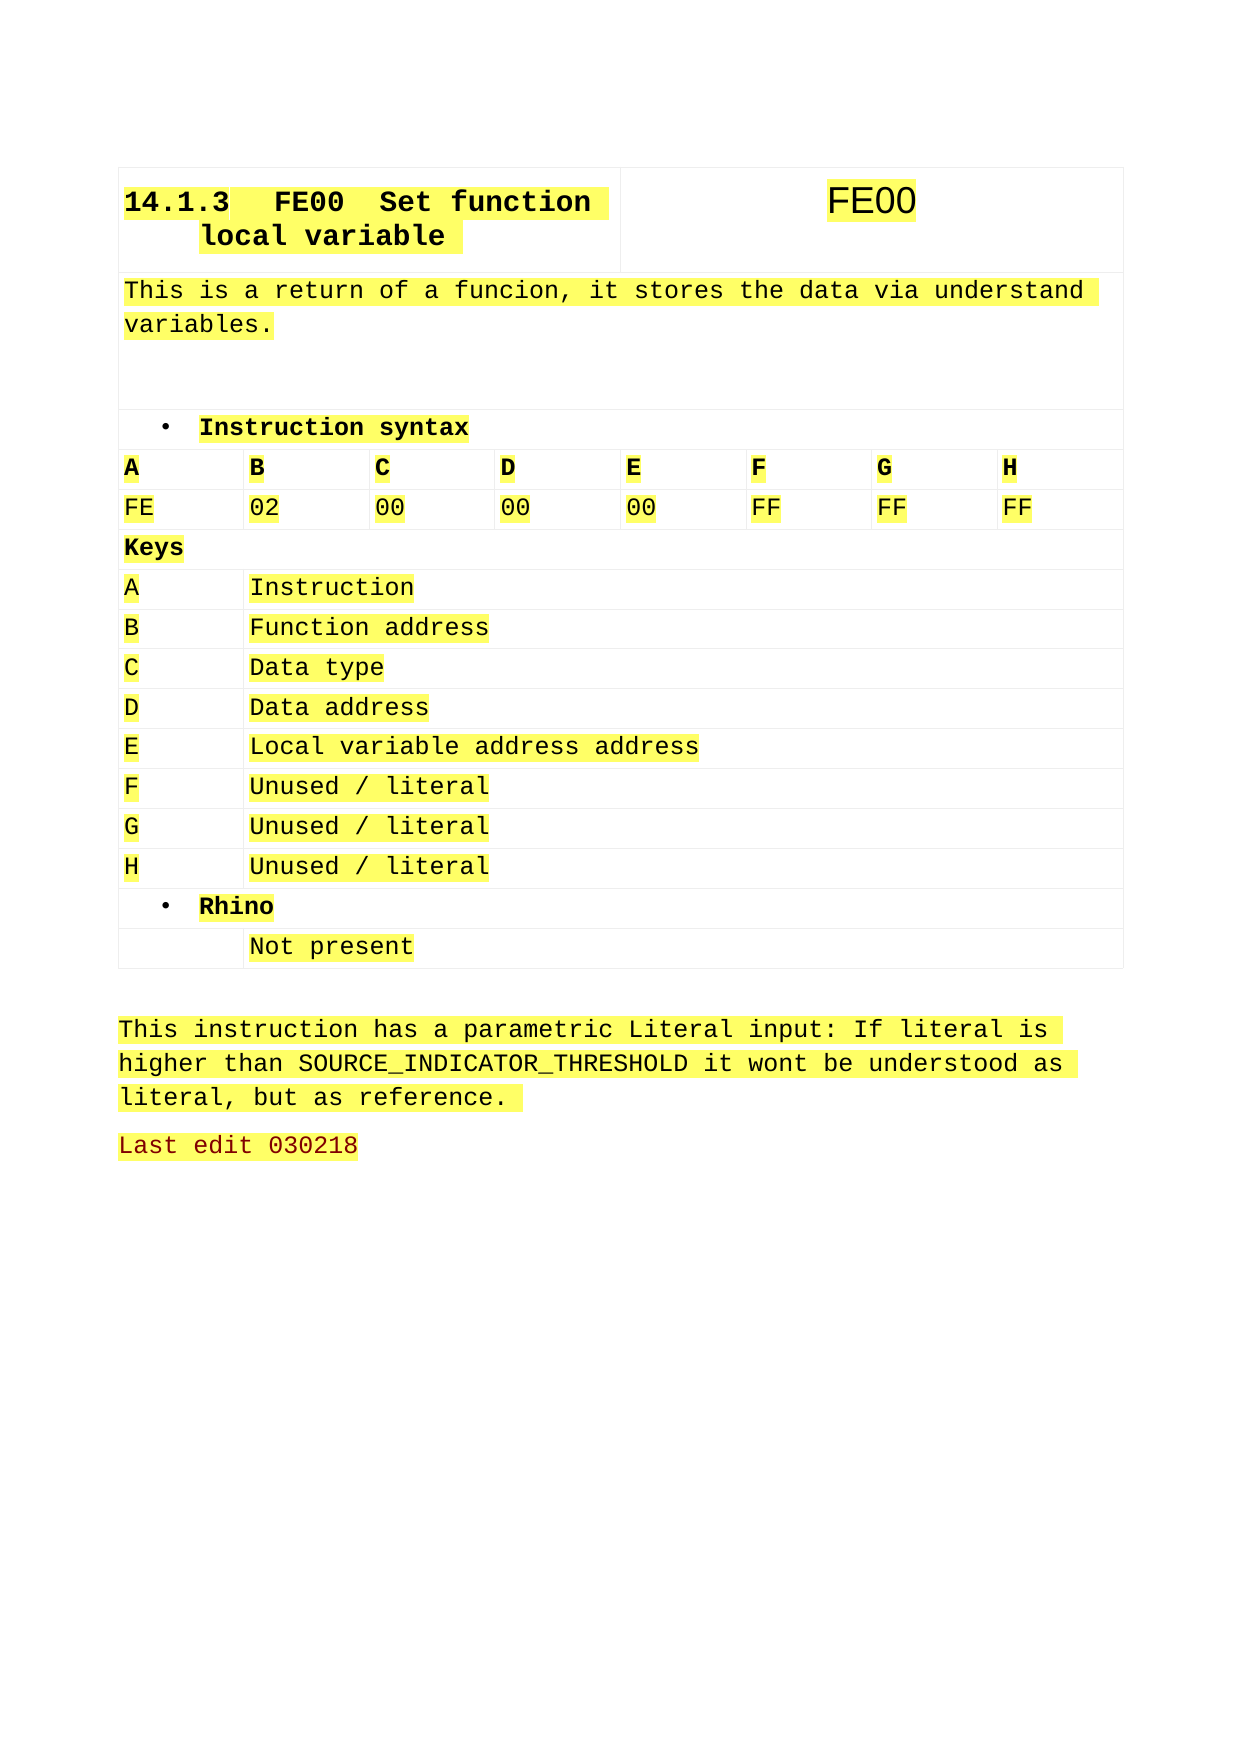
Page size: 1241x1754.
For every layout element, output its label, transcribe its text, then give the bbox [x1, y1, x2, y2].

table_cell H [119, 849, 243, 888]
table_cell F [747, 450, 871, 489]
table_header FE00 [621, 168, 1123, 272]
table_cell Keys [119, 530, 1123, 568]
table_cell FF [998, 490, 1123, 529]
text This instruction has a parametric Literal input: If literal is higher than SOURCE_INDICATOR_THRESHOLD it wont be understood as literal, but as reference. [118, 1016, 1122, 1112]
table_cell Unused / literal [244, 849, 1123, 888]
table_cell Not present [244, 929, 1123, 967]
table_cell G [872, 450, 997, 489]
table_cell Data address [244, 689, 1123, 728]
table_cell Local variable address address [244, 729, 1123, 768]
table_header FE00 Set function local variable [119, 168, 620, 272]
table_cell FF [872, 490, 997, 529]
table_cell Rhino [119, 889, 1123, 928]
table_cell C [370, 450, 494, 489]
table_cell 00 [370, 490, 494, 529]
table_cell Unused / literal [244, 809, 1123, 848]
table_cell H [998, 450, 1123, 489]
table_cell G [119, 809, 243, 848]
table_cell FE [119, 490, 243, 529]
table_cell E [621, 450, 746, 489]
table_cell Instruction [244, 570, 1123, 608]
table_cell A [119, 450, 243, 489]
text Last edit 030218 [118, 1133, 1122, 1161]
table_cell Instruction syntax [119, 410, 1123, 449]
table_cell F [119, 769, 243, 808]
table_cell Function address [244, 610, 1123, 648]
table_cell C [119, 649, 243, 688]
table_cell E [119, 729, 243, 768]
table_cell B [119, 610, 243, 648]
table_cell This is a return of a funcion, it stores the data via understand variables. [119, 273, 1123, 409]
table_cell 02 [244, 490, 369, 529]
table_cell [119, 929, 243, 967]
table_cell Unused / literal [244, 769, 1123, 808]
table_cell A [119, 570, 243, 608]
table_cell Data type [244, 649, 1123, 688]
table_cell D [119, 689, 243, 728]
table_cell D [495, 450, 620, 489]
table_cell B [244, 450, 369, 489]
table_cell FF [747, 490, 871, 529]
table_cell 00 [495, 490, 620, 529]
table_cell 00 [621, 490, 746, 529]
